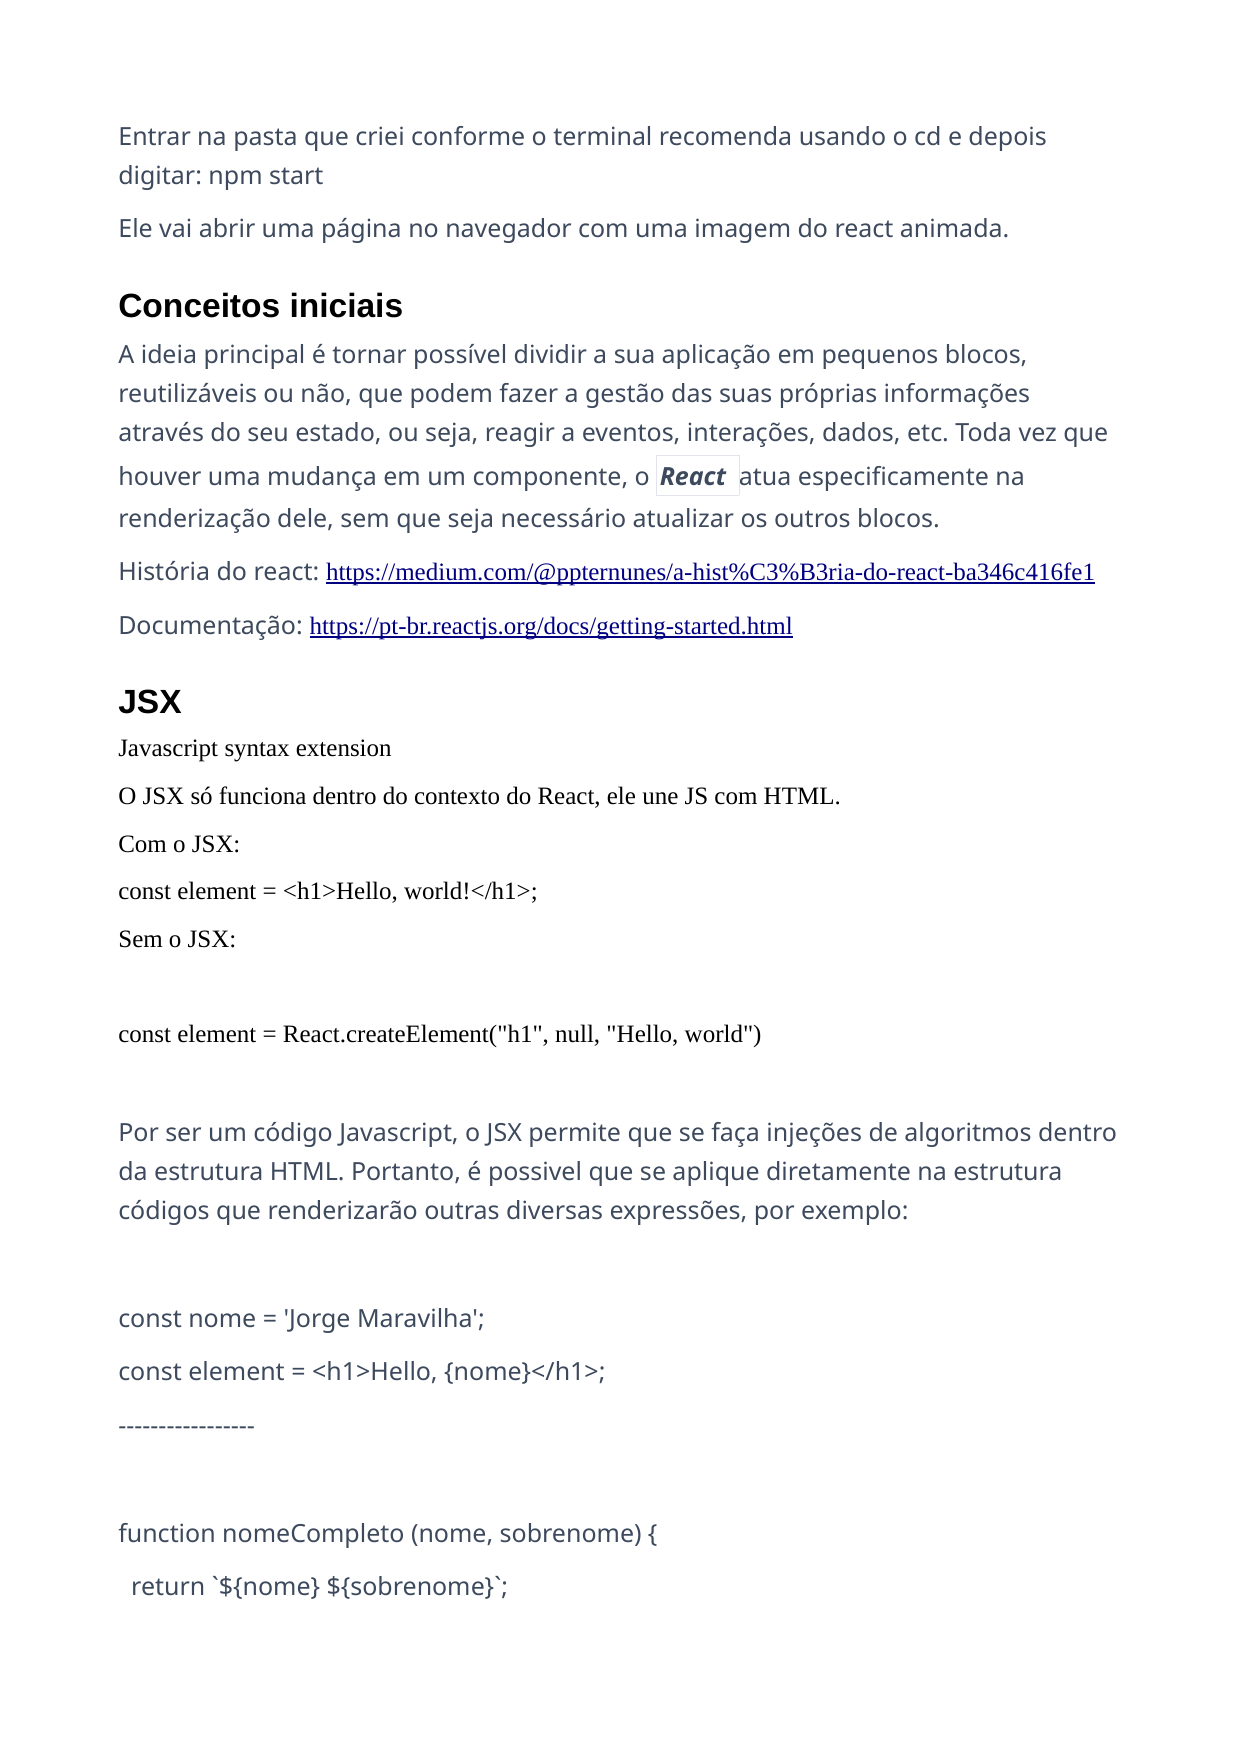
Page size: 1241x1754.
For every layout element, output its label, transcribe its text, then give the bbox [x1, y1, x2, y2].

text const nome = 'Jorge Maravilha'; [118, 1300, 1122, 1334]
text O JSX só funciona dentro do contexto do React, ele une JS com HTML. [118, 781, 1122, 810]
text ----------------- [118, 1408, 1122, 1442]
text História do react: https://medium.com/@ppternunes/a-hist%C3%B3ria-do-react-ba346c416fe1 [118, 554, 1122, 588]
text const element = React.createElement("h1", null, "Hello, world") [118, 1019, 1122, 1048]
text const element = <h1>Hello, {nome}</h1>; [118, 1354, 1122, 1388]
text Ele vai abrir uma página no navegador com uma imagem do react animada. [118, 211, 1122, 245]
text A ideia principal é tornar possível dividir a sua aplicação em pequenos blocos, reutilizáveis ou não, que podem fazer a gestão das suas próprias informações através do seu estado, ou seja, reagir a eventos, interações, dados, etc. Toda vez que houver uma mudança em um componente, o React atua especificamente na renderização dele, sem que seja necessário atualizar os outros blocos. [118, 337, 1122, 534]
text const element = <h1>Hello, world!</h1>; [118, 876, 1122, 905]
text Documentação: https://pt-br.reactjs.org/docs/getting-started.html [118, 608, 1122, 642]
subtitle Conceitos iniciais [118, 286, 1122, 324]
text function nomeCompleto (nome, sobrenome) { [118, 1515, 1122, 1549]
text Com o JSX: [118, 829, 1122, 857]
text Javascript syntax extension [118, 733, 1122, 762]
text Sem o JSX: [118, 924, 1122, 953]
text Entrar na pasta que criei conforme o terminal recomenda usando o cd e depois digitar: npm start [118, 118, 1122, 191]
text Por ser um código Javascript, o JSX permite que se faça injeções de algoritmos dentro da estrutura HTML. Portanto, é possivel que se aplique diretamente na estrutura códigos que renderizarão outras diversas expressões, por exemplo: [118, 1114, 1122, 1227]
subtitle JSX [118, 682, 1122, 721]
text return `${nome} ${sobrenome}`; [118, 1569, 1122, 1603]
